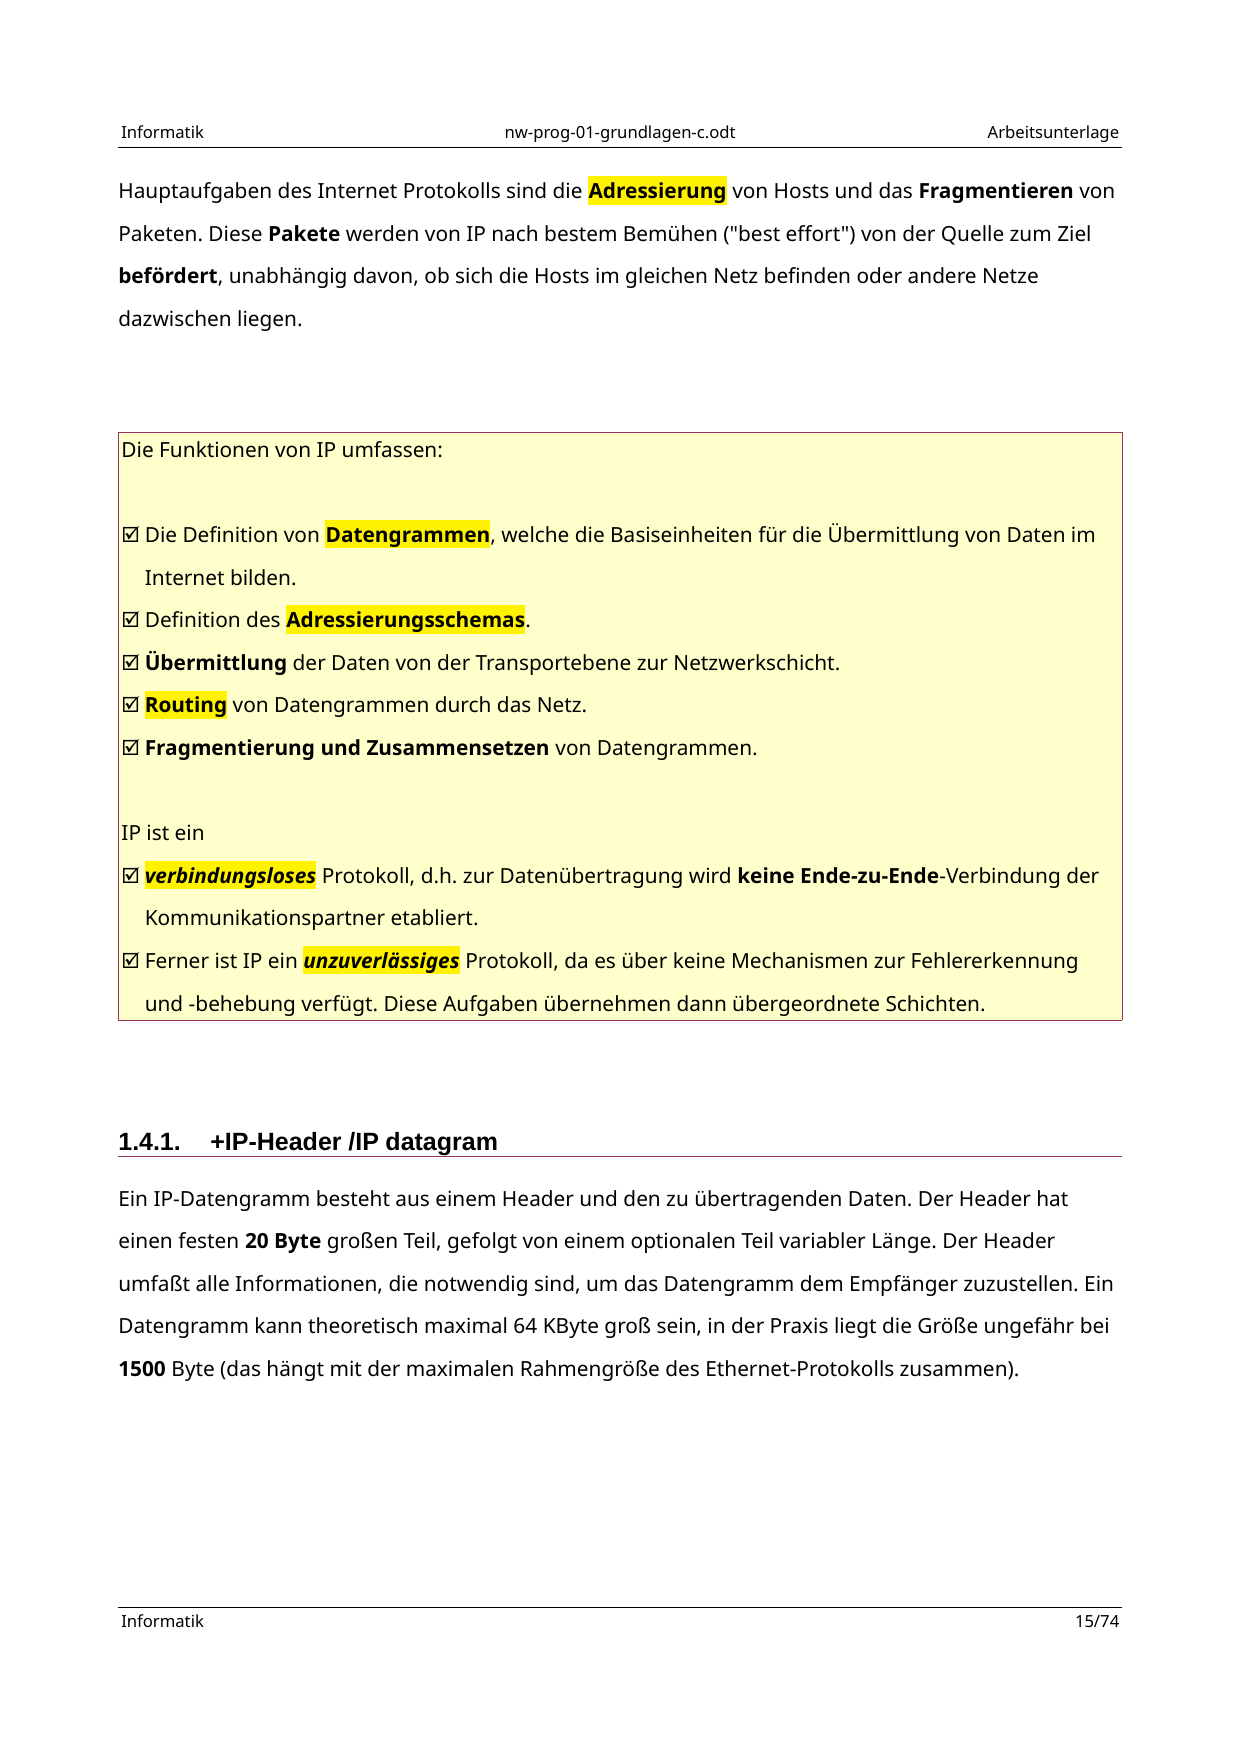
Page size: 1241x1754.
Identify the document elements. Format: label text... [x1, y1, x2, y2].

text IP ist ein [119, 815, 1122, 847]
list verbindungsloses Protokoll, d.h. zur Datenübertragung wird keine Ende-zu-Ende-Verbindung der Kommunikationspartner etabliert. [119, 858, 1122, 932]
list Routing von Datengrammen durch das Netz. [119, 687, 1122, 719]
list Definition des Adressierungsschemas. [119, 602, 1122, 634]
list Fragmentierung und Zusammensetzen von Datengrammen. [119, 730, 1122, 762]
subtitle +IP-Header /IP datagram [118, 1127, 1122, 1156]
list Die Definition von Datengrammen, welche die Basiseinheiten für die Übermittlung von Daten im Internet bilden. [119, 517, 1122, 591]
text Die Funktionen von IP umfassen: [119, 433, 1122, 506]
list Übermittlung der Daten von der Transportebene zur Netzwerkschicht. [119, 645, 1122, 676]
text Ein IP-Datengramm besteht aus einem Header und den zu übertragenden Daten. Der Header hat einen festen 20 Byte großen Teil, gefolgt von einem optionalen Teil variabler Länge. Der Header umfaßt alle Informationen, die notwendig sind, um das Datengramm dem Empfänger zuzustellen. Ein Datengramm kann theoretisch maximal 64 KByte groß sein, in der Praxis liegt die Größe ungefähr bei 1500 Byte (das hängt mit der maximalen Rahmengröße des Ethernet-Protokolls zusammen). [118, 1184, 1122, 1382]
text Hauptaufgaben des Internet Protokolls sind die Adressierung von Hosts und das Fragmentieren von Paketen. Diese Pakete werden von IP nach bestem Bemühen ("best effort") von der Quelle zum Ziel befördert, unabhängig davon, ob sich die Hosts im gleichen Netz befinden oder andere Netze dazwischen liegen. [118, 176, 1122, 332]
list Ferner ist IP ein unzuverlässiges Protokoll, da es über keine Mechanismen zur Fehlererkennung und -behebung verfügt. Diese Aufgaben übernehmen dann übergeordnete Schichten. [119, 943, 1122, 1020]
